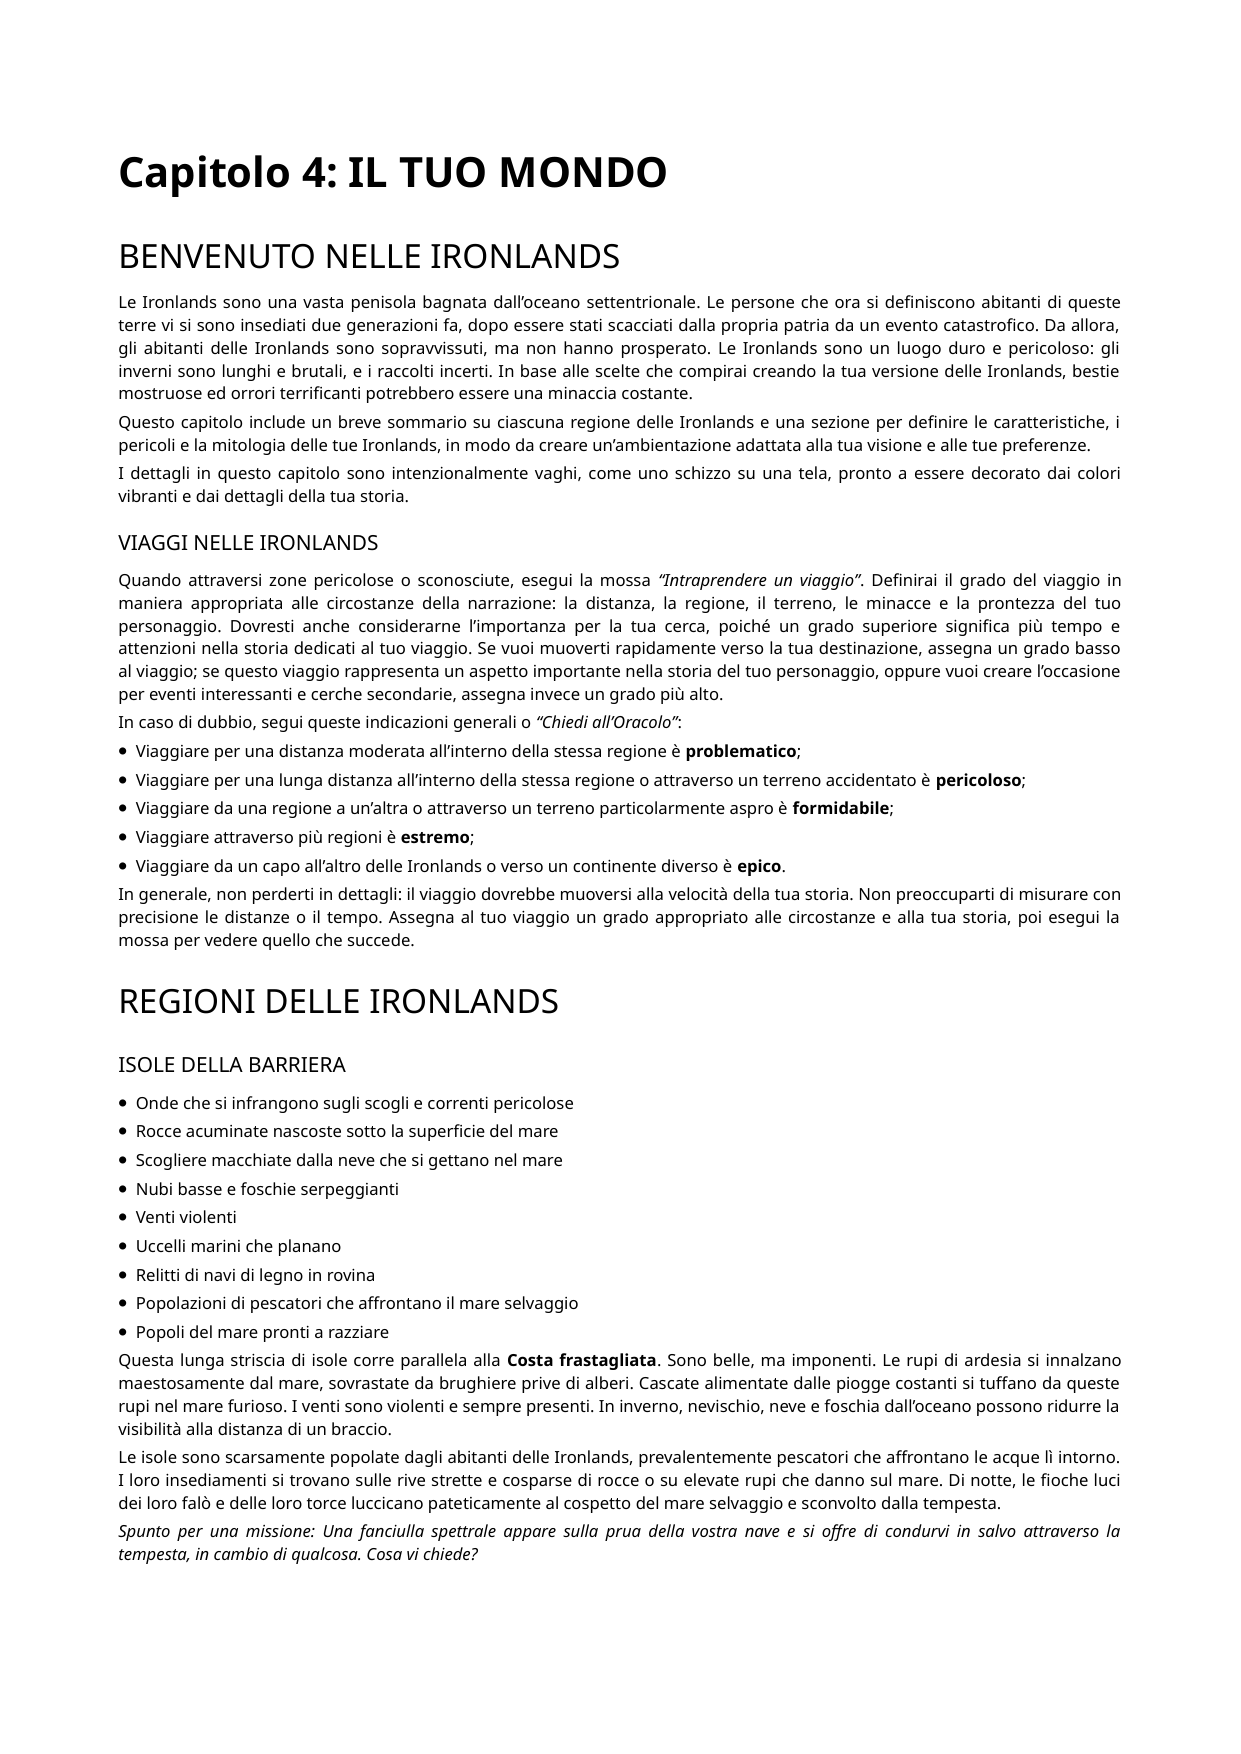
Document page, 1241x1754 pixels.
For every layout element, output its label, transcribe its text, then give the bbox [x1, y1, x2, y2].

subtitle Capitolo 4: IL TUO MONDO [118, 143, 1122, 200]
text ⦁ Rocce acuminate nascoste sotto la superficie del mare [118, 1120, 1122, 1143]
text Spunto per una missione: Una fanciulla spettrale appare sulla prua della vostra nave e si offre di condurvi in salvo attraverso la tempesta, in cambio di qualcosa. Cosa vi chiede? [118, 1520, 1122, 1565]
text ⦁ Viaggiare attraverso più regioni è estremo; [118, 826, 1122, 848]
text ⦁ Relitti di navi di legno in rovina [118, 1263, 1122, 1286]
subtitle BENVENUTO NELLE IRONLANDS [118, 233, 1122, 279]
text ⦁ Viaggiare per una lunga distanza all’interno della stessa regione o attraverso un terreno accidentato è pericoloso; [118, 768, 1122, 791]
text I dettagli in questo capitolo sono intenzionalmente vaghi, come uno schizzo su una tela, pronto a essere decorato dai colori vibranti e dai dettagli della tua storia. [118, 462, 1122, 507]
text ⦁ Onde che si infrangono sugli scogli e correnti pericolose [118, 1091, 1122, 1114]
text ⦁ Viaggiare per una distanza moderata all’interno della stessa regione è problematico; [118, 740, 1122, 762]
text ⦁ Venti violenti [118, 1206, 1122, 1228]
text ⦁ Popolazioni di pescatori che affrontano il mare selvaggio [118, 1292, 1122, 1314]
text Le isole sono scarsamente popolate dagli abitanti delle Ironlands, prevalentemente pescatori che affrontano le acque lì intorno. I loro insediamenti si trovano sulle rive strette e cosparse di rocce o su elevate rupi che danno sul mare. Di notte, le fioche luci dei loro falò e delle loro torce luccicano pateticamente al cospetto del mare selvaggio e sconvolto dalla tempesta. [118, 1446, 1122, 1514]
text ⦁ Viaggiare da un capo all’altro delle Ironlands o verso un continente diverso è epico. [118, 854, 1122, 877]
text ⦁ Nubi basse e foschie serpeggianti [118, 1177, 1122, 1200]
text Le Ironlands sono una vasta penisola bagnata dall’oceano settentrionale. Le persone che ora si definiscono abitanti di queste terre vi si sono insediati due generazioni fa, dopo essere stati scacciati dalla propria patria da un evento catastrofico. Da allora, gli abitanti delle Ironlands sono sopravvissuti, ma non hanno prosperato. Le Ironlands sono un luogo duro e pericoloso: gli inverni sono lunghi e brutali, e i raccolti incerti. In base alle scelte che compirai creando la tua versione delle Ironlands, bestie mostruose ed orrori terrificanti potrebbero essere una minaccia costante. [118, 291, 1122, 405]
text Questa lunga striscia di isole corre parallela alla Costa frastagliata. Sono belle, ma imponenti. Le rupi di ardesia si innalzano maestosamente dal mare, sovrastate da brughiere prive di alberi. Cascate alimentate dalle piogge costanti si tuffano da queste rupi nel mare furioso. I venti sono violenti e sempre presenti. In inverno, nevischio, neve e foschia dall’oceano possono ridurre la visibilità alla distanza di un braccio. [118, 1349, 1122, 1440]
text ⦁ Viaggiare da una regione a un’altra o attraverso un terreno particolarmente aspro è formidabile; [118, 797, 1122, 820]
text In caso di dubbio, segui queste indicazioni generali o “Chiedi all’Oracolo”: [118, 711, 1122, 734]
text ⦁ Scogliere macchiate dalla neve che si gettano nel mare [118, 1148, 1122, 1171]
text Questo capitolo include un breve sommario su ciascuna regione delle Ironlands e una sezione per definire le caratteristiche, i pericoli e la mitologia delle tue Ironlands, in modo da creare un’ambientazione adattata alla tua visione e alle tue preferenze. [118, 411, 1122, 456]
text ⦁ Uccelli marini che planano [118, 1234, 1122, 1257]
subtitle ISOLE DELLA BARRIERA [118, 1050, 1122, 1079]
subtitle REGIONI DELLE IRONLANDS [118, 978, 1122, 1023]
text ⦁ Popoli del mare pronti a razziare [118, 1320, 1122, 1343]
text In generale, non perderti in dettagli: il viaggio dovrebbe muoversi alla velocità della tua storia. Non preoccuparti di misurare con precisione le distanze o il tempo. Assegna al tuo viaggio un grado appropriato alle circostanze e alla tua storia, poi esegui la mossa per vedere quello che succede. [118, 883, 1122, 951]
text Quando attraversi zone pericolose o sconosciute, esegui la mossa “Intraprendere un viaggio”. Definirai il grado del viaggio in maniera appropriata alle circostanze della narrazione: la distanza, la regione, il terreno, le minacce e la prontezza del tuo personaggio. Dovresti anche considerarne l’importanza per la tua cerca, poiché un grado superiore significa più tempo e attenzioni nella storia dedicati al tuo viaggio. Se vuoi muoverti rapidamente verso la tua destinazione, assegna un grado basso al viaggio; se questo viaggio rappresenta un aspetto importante nella storia del tuo personaggio, oppure vuoi creare l’occasione per eventi interessanti e cerche secondarie, assegna invece un grado più alto. [118, 569, 1122, 705]
subtitle VIAGGI NELLE IRONLANDS [118, 528, 1122, 556]
